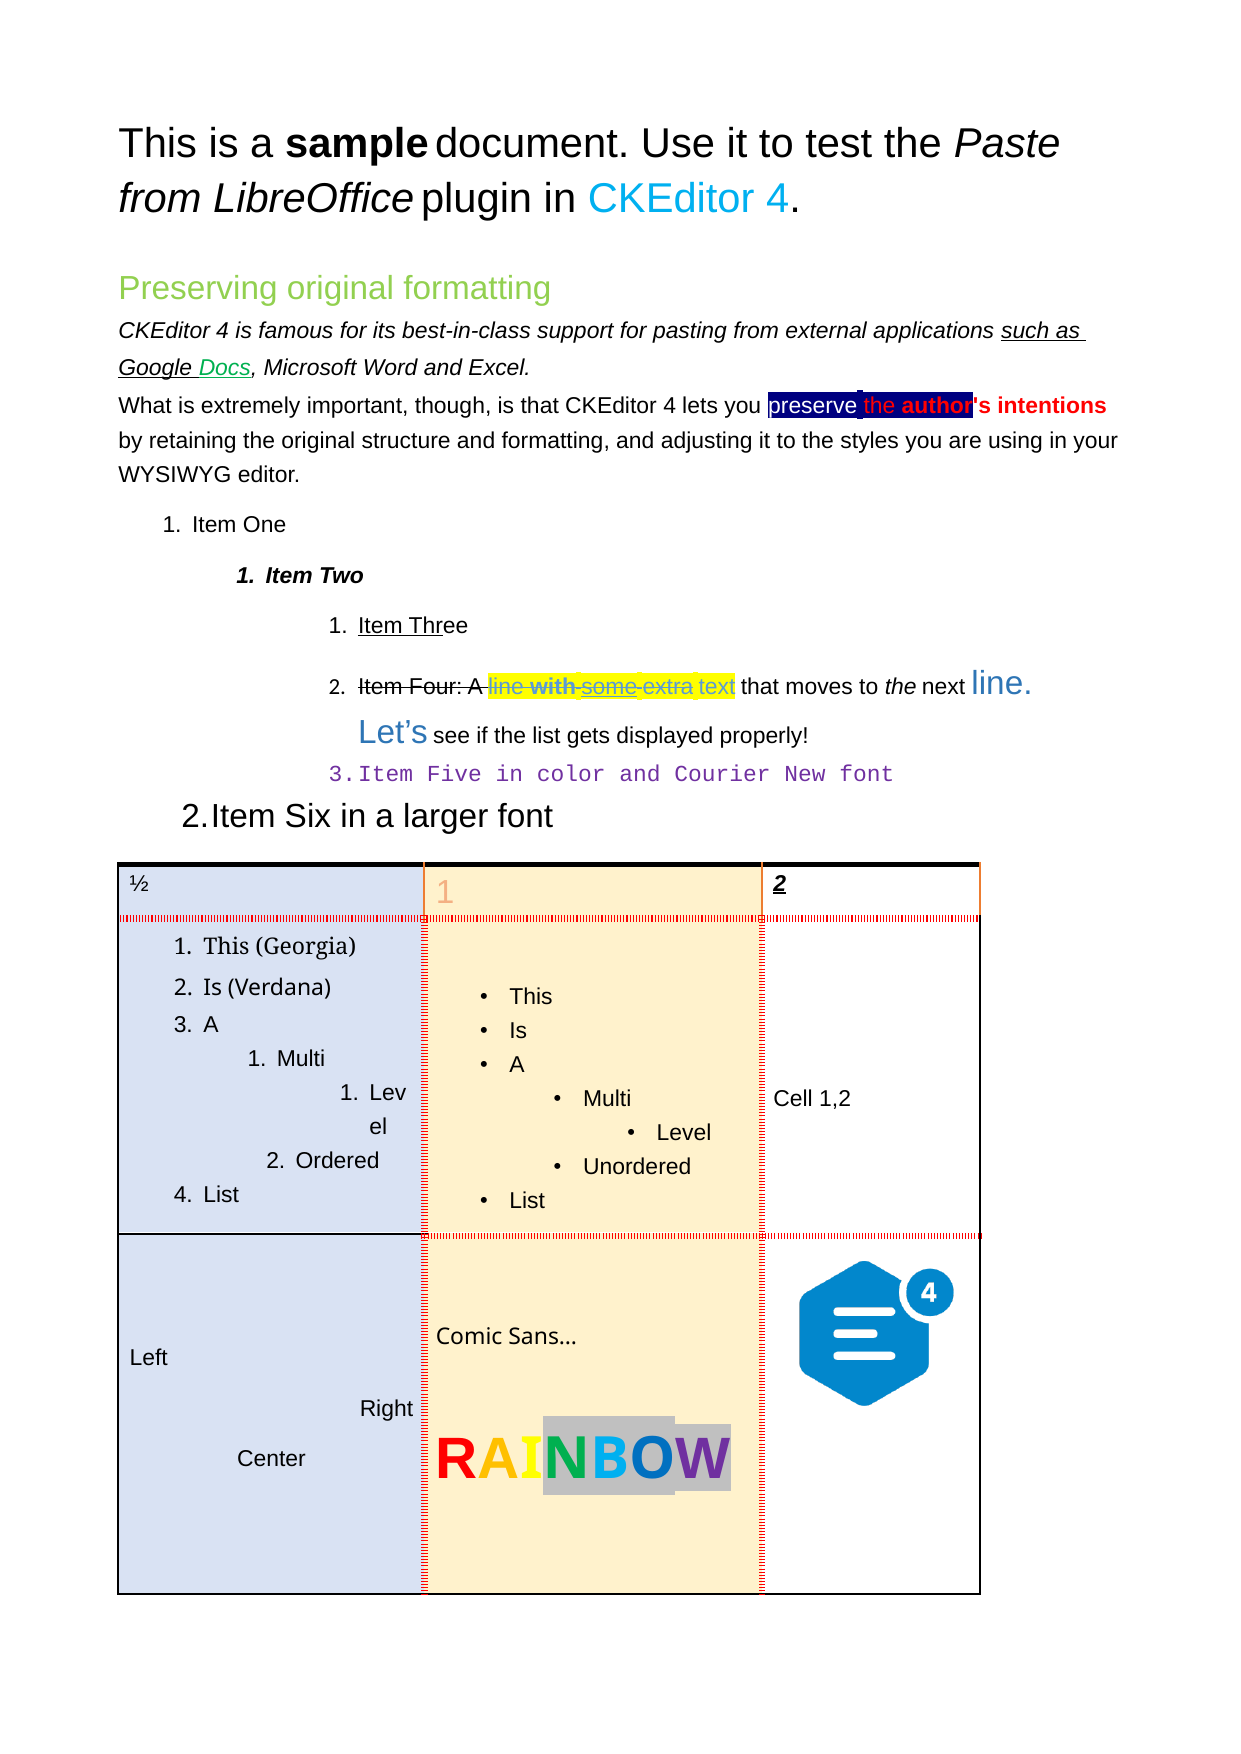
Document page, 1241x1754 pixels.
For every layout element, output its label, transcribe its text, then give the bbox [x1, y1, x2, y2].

table_cell This (Georgia) Is (Verdana) A Multi Level Ordered List [119, 915, 424, 1232]
text This is a sample document. Use it to test the Paste from LibreOffice plugin in CKEditor 4. [118, 118, 1122, 221]
table_cell Left Right Center [119, 1235, 424, 1593]
text CKEditor 4 is famous for its best-in-class support for pasting from external applications such as Google Docs, Microsoft Word and Excel. [118, 317, 1122, 380]
list Item Four: A line with some extra text that moves to the next line. Let’s see if the list gets displayed properly! [328, 663, 1122, 751]
table_cell This Is A Multi Level Unordered List [424, 915, 762, 1232]
list Item Five in color and Courier New font [328, 762, 1122, 788]
subtitle Preserving original formatting [118, 268, 1122, 306]
table_header ½ [119, 867, 423, 915]
table_cell [762, 1233, 979, 1593]
list Item Two [236, 562, 1122, 588]
list Item Three [328, 612, 1122, 639]
table_cell Comic Sans… RAINBOW [424, 1233, 762, 1593]
list Item Six in a larger font [181, 796, 1122, 834]
list Item One [162, 511, 1122, 537]
table_cell Cell 1,2 [762, 915, 979, 1232]
text What is extremely important, though, is that CKEditor 4 lets you preserve the author's intentions by retaining the original structure and formatting, and adjusting it to the styles you are using in your WYSIWYG editor. [118, 390, 1122, 487]
table_header 2 [763, 867, 979, 915]
picture [773, 1241, 957, 1425]
table_header 1 [425, 867, 761, 915]
